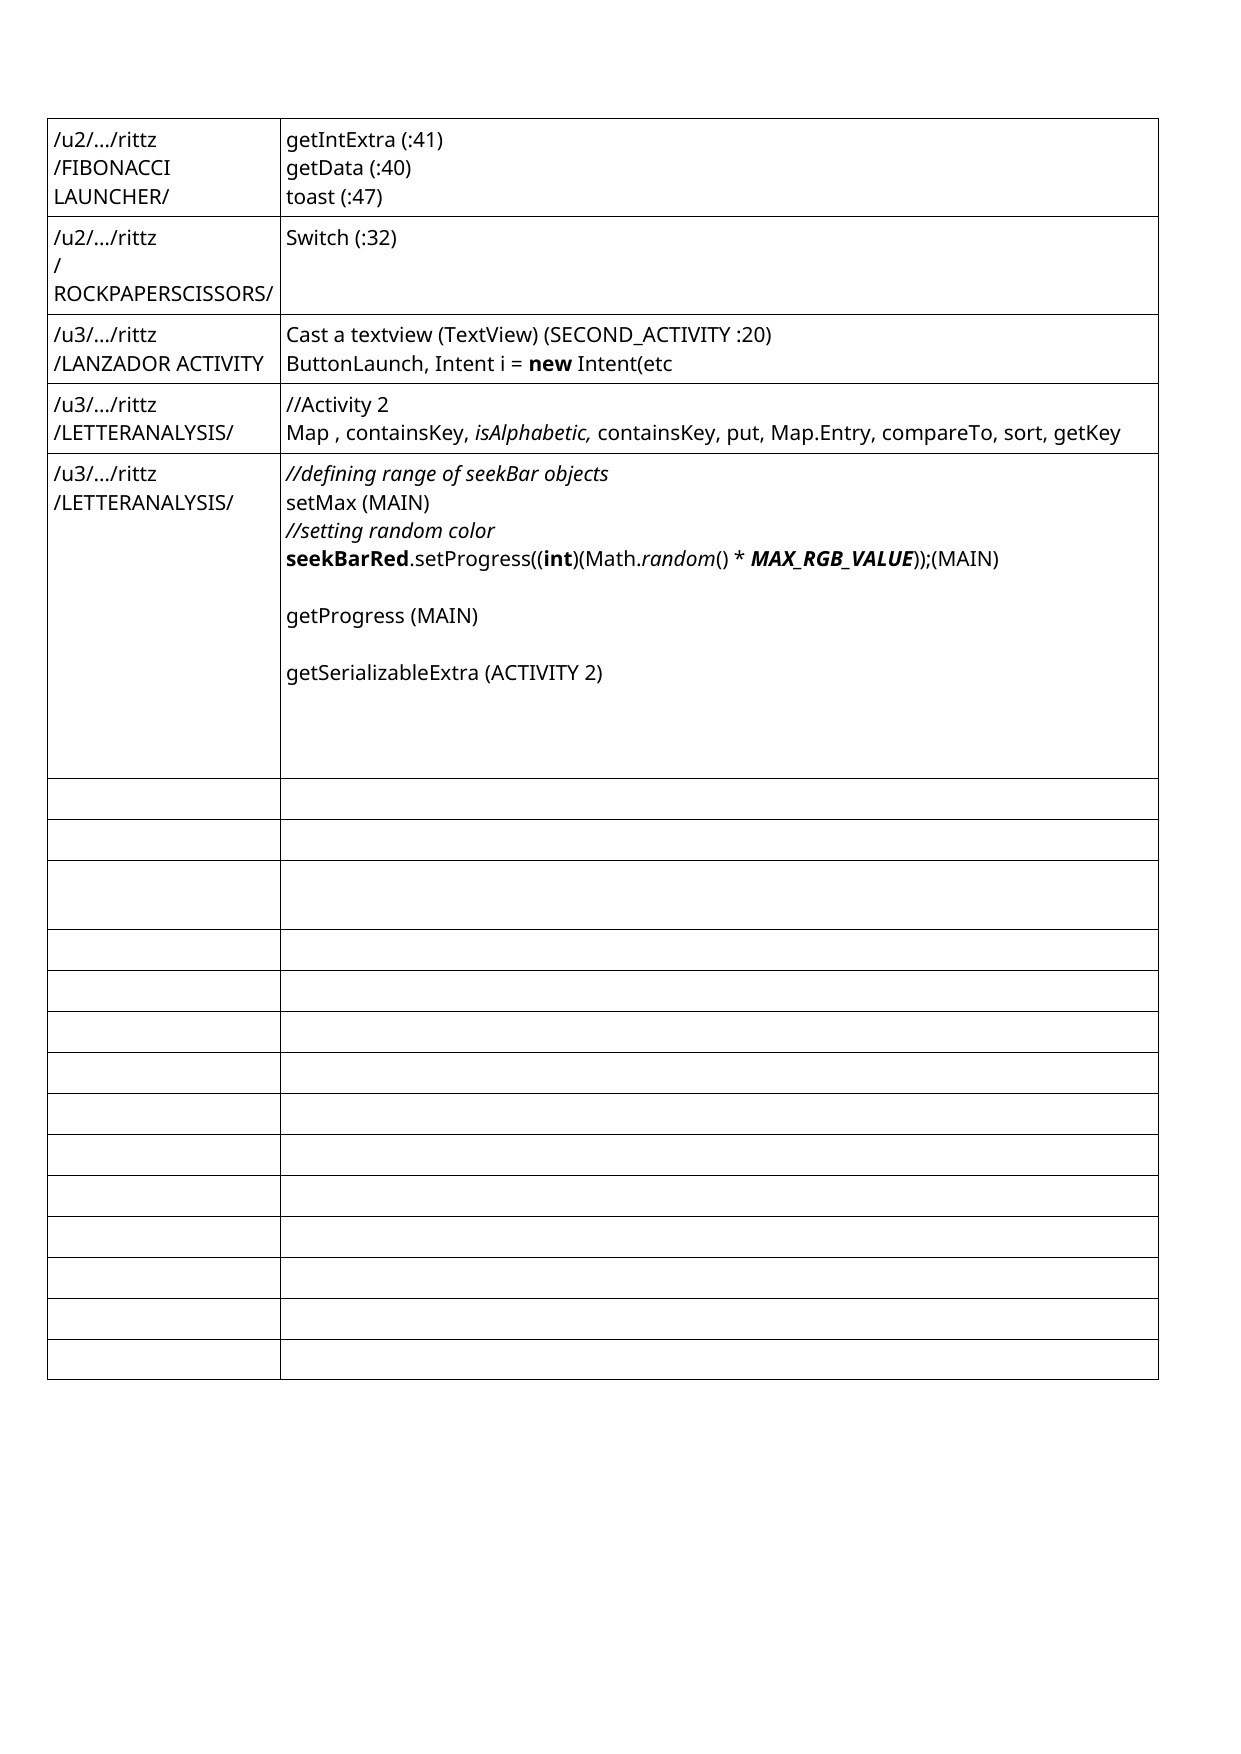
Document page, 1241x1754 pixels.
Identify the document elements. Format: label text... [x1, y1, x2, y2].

table_cell /u3/…/rittz /LETTERANALYSIS/ [48, 384, 280, 452]
table_cell [48, 1299, 280, 1338]
table_cell [281, 971, 1158, 1011]
table_cell [281, 1217, 1158, 1257]
table_cell [48, 1094, 280, 1134]
table_cell [281, 930, 1158, 970]
table_cell /u3/…/rittz /LETTERANALYSIS/ [48, 454, 280, 778]
table_cell //Activity 2 Map , containsKey, isAlphabetic, containsKey, put, Map.Entry, compareTo, sort, getKey [281, 384, 1158, 452]
table_cell [48, 1053, 280, 1093]
table_cell Switch (:32) [281, 217, 1158, 314]
table_cell [48, 820, 280, 860]
table_cell /u2/…/rittz /FIBONACCI LAUNCHER/ [48, 119, 280, 216]
table_cell [281, 1053, 1158, 1093]
table_cell [281, 1299, 1158, 1338]
table_cell [48, 1217, 280, 1257]
table_cell [281, 1258, 1158, 1297]
table_cell [281, 1340, 1158, 1379]
table_cell [48, 930, 280, 970]
table_cell [48, 971, 280, 1011]
table_cell [48, 1258, 280, 1297]
table_cell /u2/…/rittz /ROCKPAPERSCISSORS/ [48, 217, 280, 314]
table_cell [48, 861, 280, 929]
table_cell [48, 1012, 280, 1052]
table_cell [48, 1176, 280, 1216]
table_cell [48, 1340, 280, 1379]
table_cell [281, 779, 1158, 819]
table_cell Cast a textview (TextView) (SECOND_ACTIVITY :20) ButtonLaunch, Intent i = new Intent(etc [281, 315, 1158, 383]
table_cell //defining range of seekBar objects setMax (MAIN) //setting random color seekBarRed.setProgress((int)(Math.random() * MAX_RGB_VALUE));(MAIN) getProgress (MAIN) getSerializableExtra (ACTIVITY 2) [281, 454, 1158, 778]
table_cell [281, 1135, 1158, 1175]
table_cell [281, 1176, 1158, 1216]
table_cell [281, 1012, 1158, 1052]
table_cell getIntExtra (:41) getData (:40) toast (:47) [281, 119, 1158, 216]
table_cell [281, 1094, 1158, 1134]
table_cell [281, 820, 1158, 860]
table_cell /u3/…/rittz /LANZADOR ACTIVITY [48, 315, 280, 383]
table_cell [48, 1135, 280, 1175]
table_cell [48, 779, 280, 819]
table_cell [281, 861, 1158, 929]
